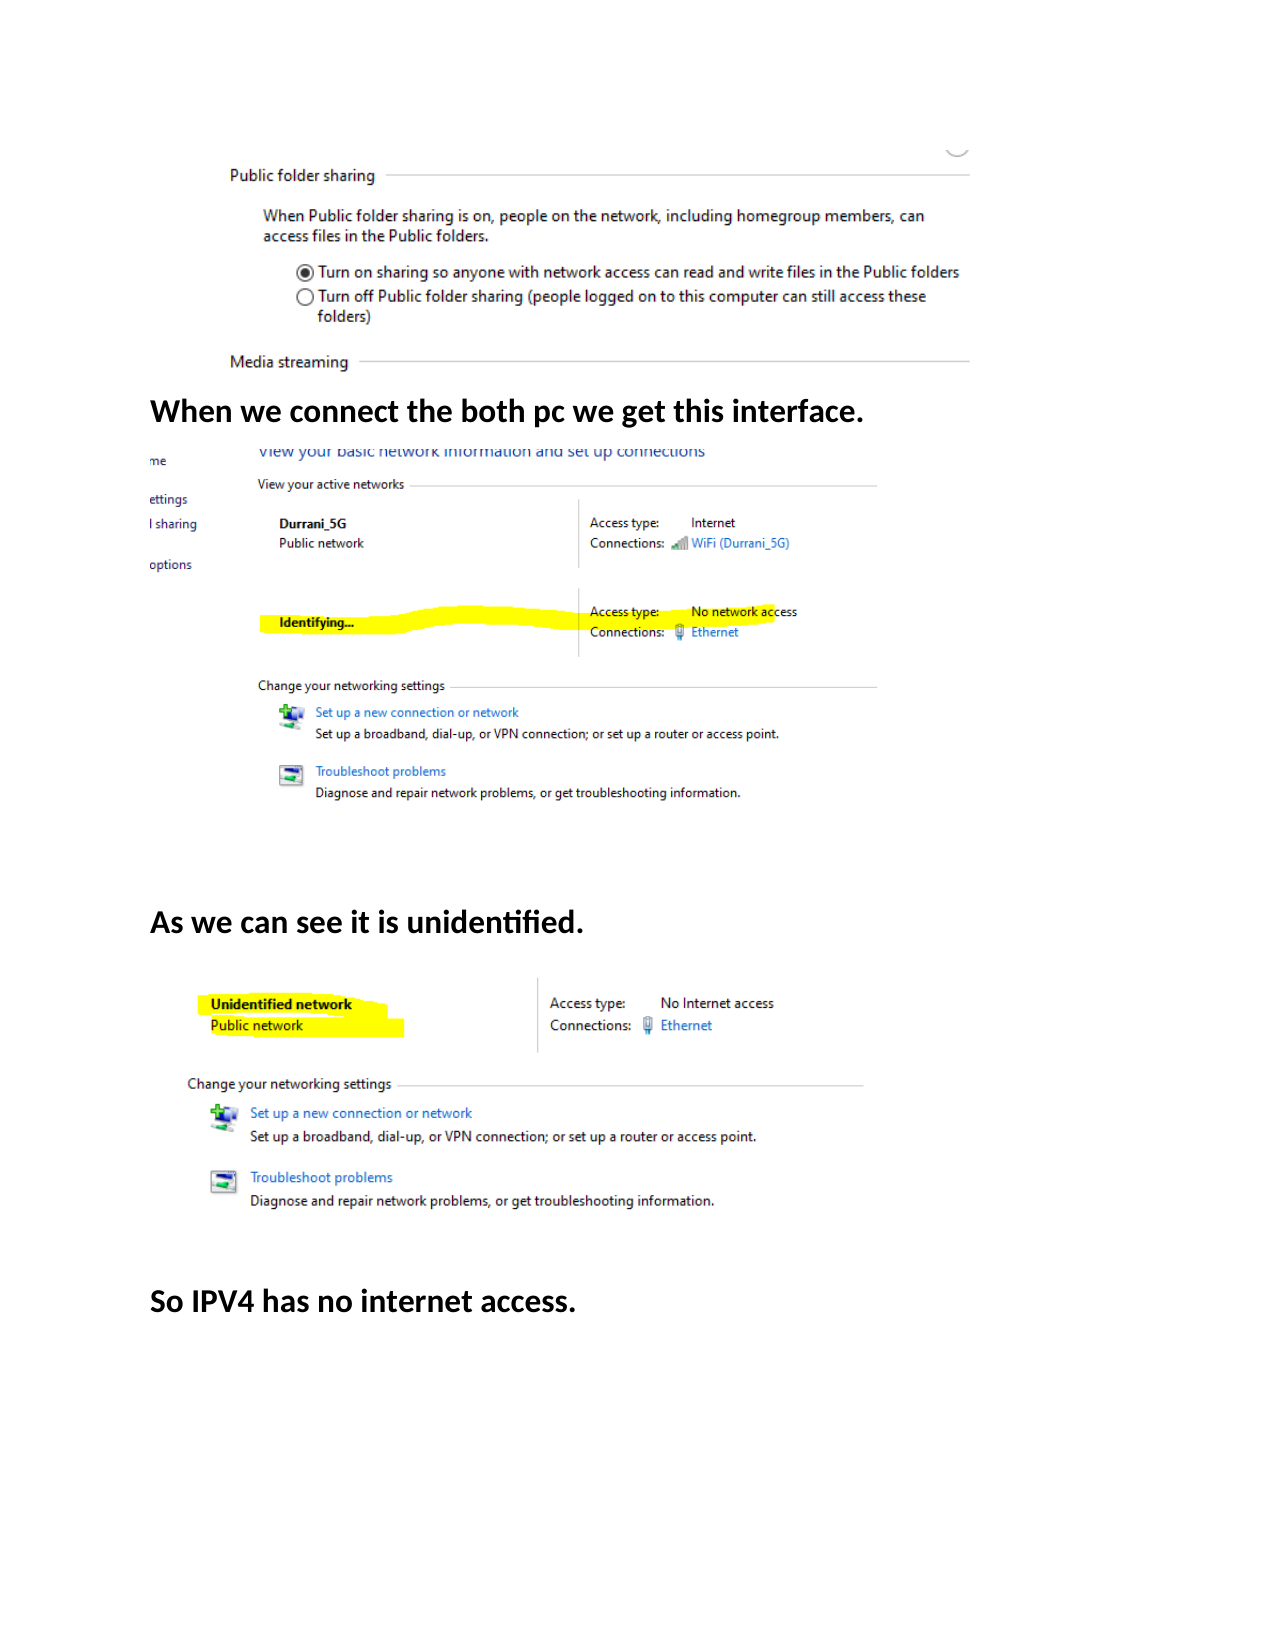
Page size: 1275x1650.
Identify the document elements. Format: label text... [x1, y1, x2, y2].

text When we connect the both pc we get this interface. [150, 390, 1125, 431]
picture [150, 150, 1125, 373]
picture [150, 960, 1125, 1263]
text So IPV4 has no internet access. [150, 1281, 1125, 1321]
text As we can see it is unidentified. [150, 901, 1125, 942]
picture [150, 449, 1125, 884]
